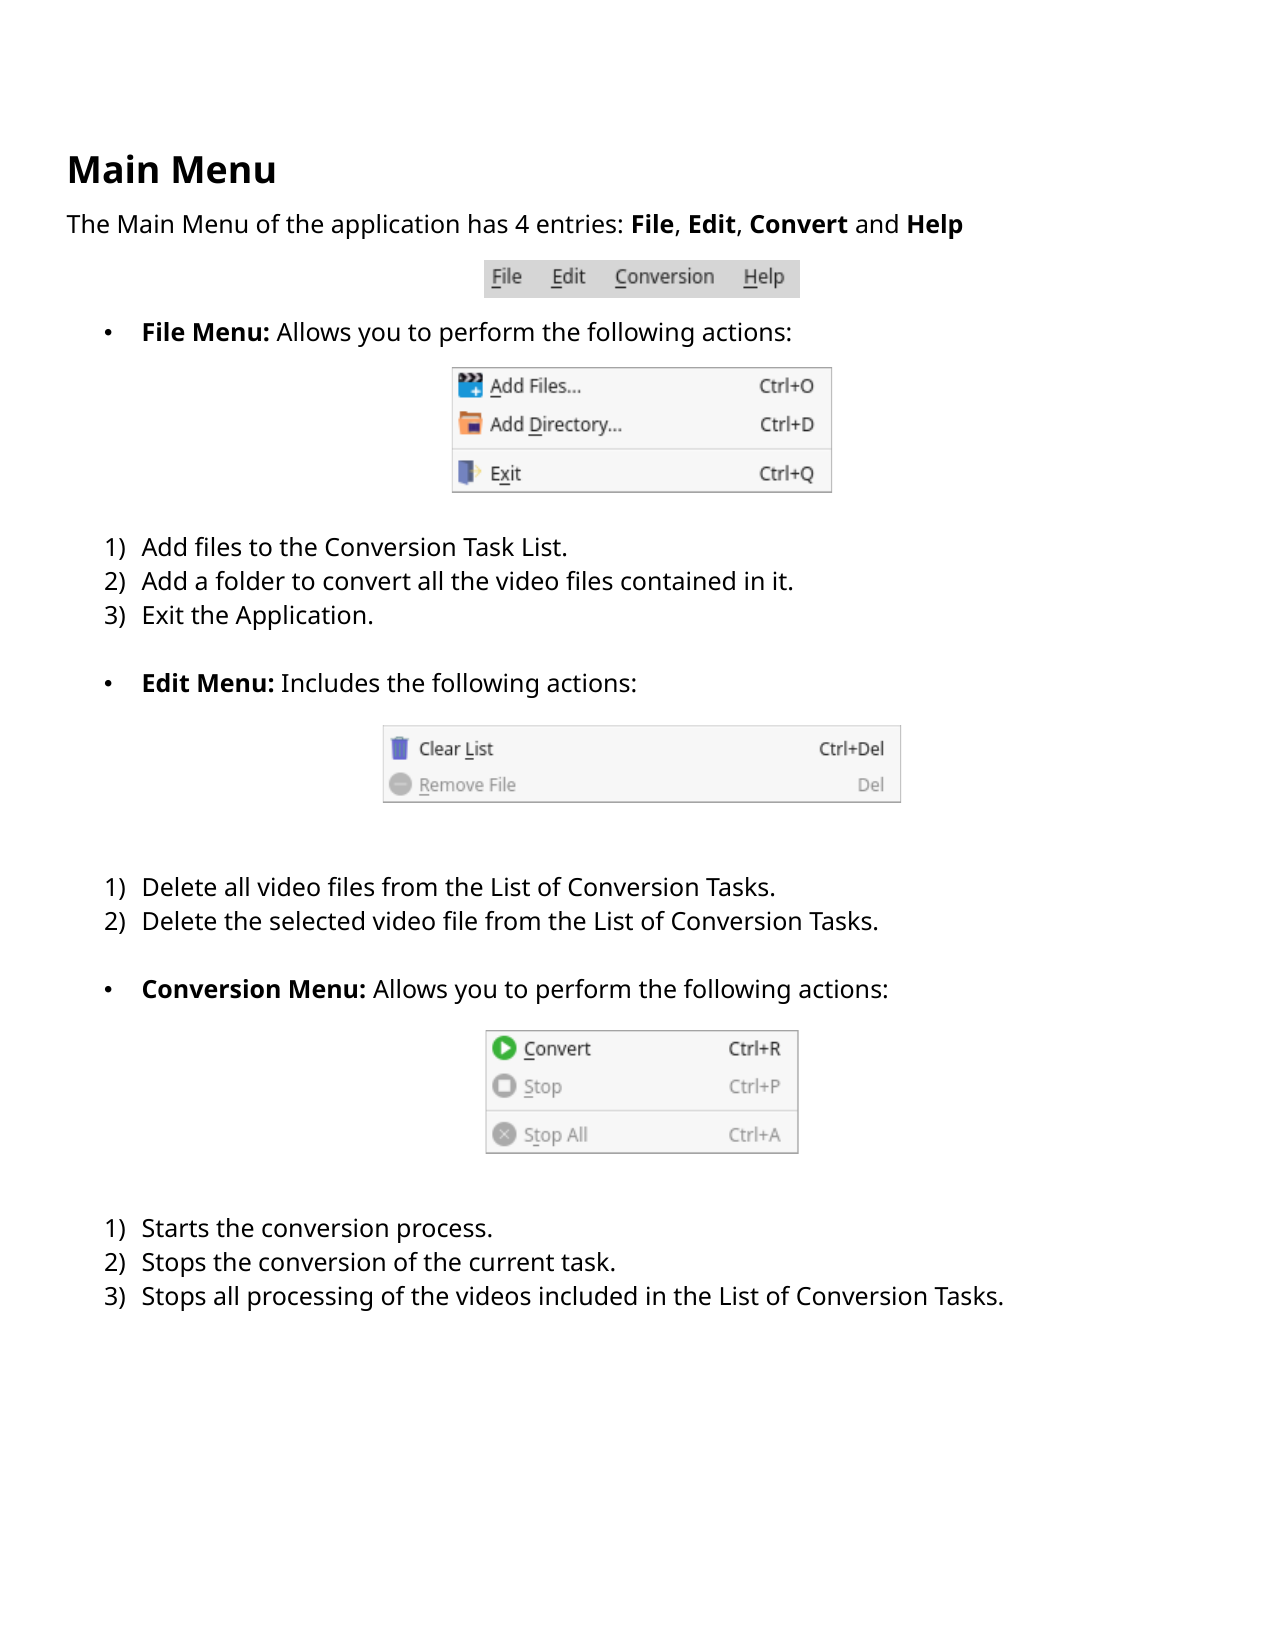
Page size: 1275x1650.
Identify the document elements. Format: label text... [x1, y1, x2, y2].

list Delete the selected video file from the List of Conversion Tasks. [104, 904, 1217, 938]
list Starts the conversion process. [104, 1210, 1217, 1244]
list Edit Menu: Includes the following actions: [104, 665, 1217, 699]
list Conversion Menu: Allows you to perform the following actions: [104, 972, 1217, 1006]
list Delete all video files from the List of Conversion Tasks. [104, 870, 1217, 904]
list Add a folder to convert all the video files contained in it. [104, 563, 1217, 597]
picture [451, 367, 833, 493]
text The Main Menu of the application has 4 entries: File, Edit, Convert and Help [66, 207, 1217, 241]
list File Menu: Allows you to perform the following actions: [104, 314, 1217, 348]
list Exit the Application. [104, 597, 1217, 631]
picture [485, 1030, 799, 1154]
list Add files to the Conversion Task List. [104, 529, 1217, 563]
list Stops all processing of the videos included in the List of Conversion Tasks. [104, 1278, 1217, 1313]
subtitle Main Menu [66, 143, 1217, 194]
picture [484, 260, 800, 298]
list Stops the conversion of the current task. [104, 1244, 1217, 1278]
picture [382, 725, 902, 803]
